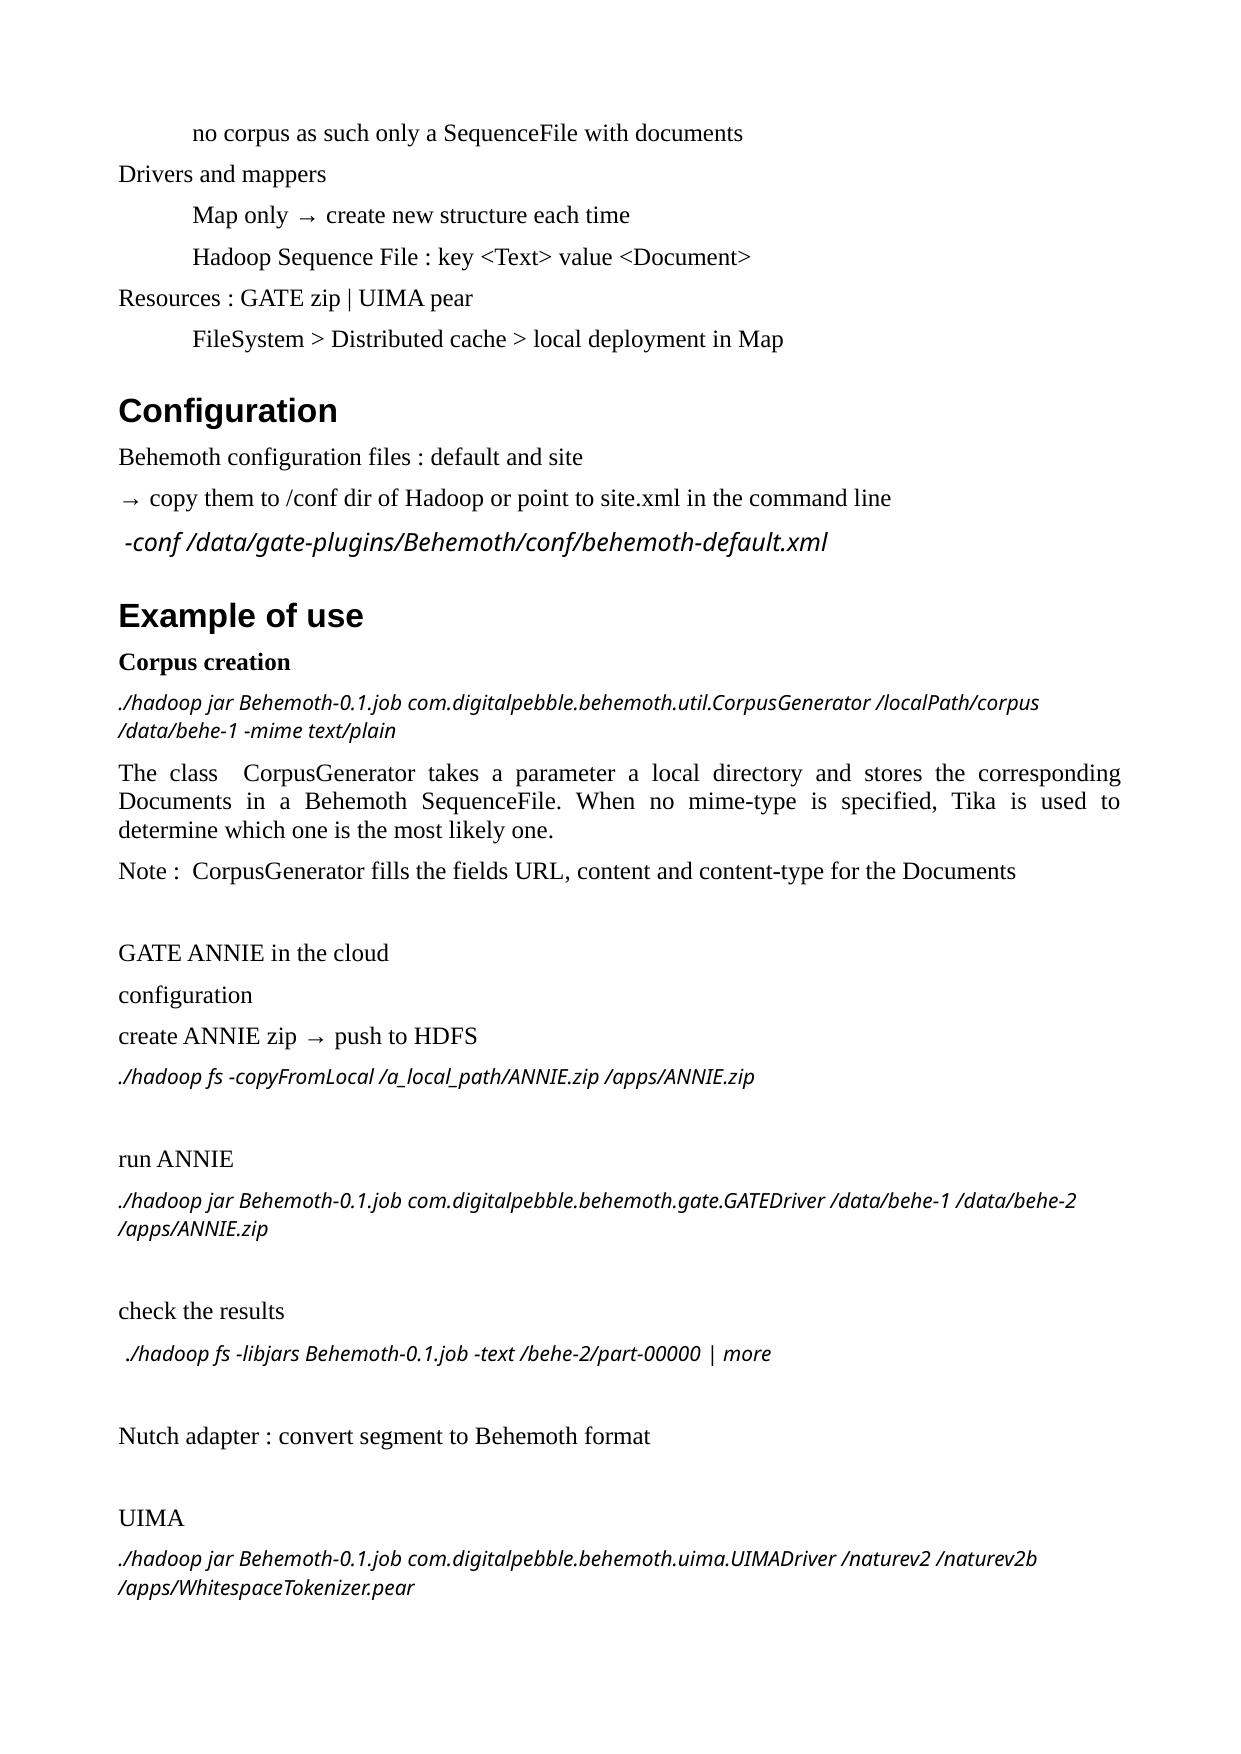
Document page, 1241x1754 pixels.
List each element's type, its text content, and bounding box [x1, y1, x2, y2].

text Corpus creation [118, 647, 1122, 676]
text -conf /data/gate-plugins/Behemoth/conf/behemoth-default.xml [118, 524, 1122, 558]
text Behemoth configuration files : default and site [118, 442, 1122, 471]
text Note : CorpusGenerator fills the fields URL, content and content-type for the Documents [118, 856, 1122, 885]
text Resources : GATE zip | UIMA pear [118, 283, 1122, 312]
text ./hadoop jar Behemoth-0.1.job com.digitalpebble.behemoth.gate.GATEDriver /data/behe-1 /data/behe-2 /apps/ANNIE.zip [118, 1186, 1122, 1243]
text FileSystem > Distributed cache > local deployment in Map [118, 324, 1122, 353]
text The class CorpusGenerator takes a parameter a local directory and stores the corresponding Documents in a Behemoth SequenceFile. When no mime-type is specified, Tika is used to determine which one is the most likely one. [118, 758, 1122, 844]
text ./hadoop fs -copyFromLocal /a_local_path/ANNIE.zip /apps/ANNIE.zip [118, 1062, 1122, 1091]
text no corpus as such only a SequenceFile with documents [118, 118, 1122, 147]
text ./hadoop jar Behemoth-0.1.job com.digitalpebble.behemoth.uima.UIMADriver /naturev2 /naturev2b /apps/WhitespaceTokenizer.pear [118, 1544, 1122, 1601]
text ./hadoop fs -libjars Behemoth-0.1.job -text /behe-2/part-00000 | more [118, 1338, 1122, 1367]
text configuration [118, 980, 1122, 1008]
text → copy them to /conf dir of Hadoop or point to site.xml in the command line [118, 483, 1122, 512]
text ./hadoop jar Behemoth-0.1.job com.digitalpebble.behemoth.util.CorpusGenerator /localPath/corpus /data/behe-1 -mime text/plain [118, 688, 1122, 745]
text GATE ANNIE in the cloud [118, 938, 1122, 967]
text Map only → create new structure each time [118, 201, 1122, 229]
subtitle Configuration [118, 391, 1122, 429]
text Nutch adapter : convert segment to Behemoth format [118, 1421, 1122, 1449]
text create ANNIE zip → push to HDFS [118, 1021, 1122, 1050]
text UIMA [118, 1503, 1122, 1532]
text run ANNIE [118, 1144, 1122, 1173]
text check the results [118, 1296, 1122, 1325]
text Drivers and mappers [118, 159, 1122, 188]
text Hadoop Sequence File : key <Text> value <Document> [118, 242, 1122, 271]
subtitle Example of use [118, 596, 1122, 634]
